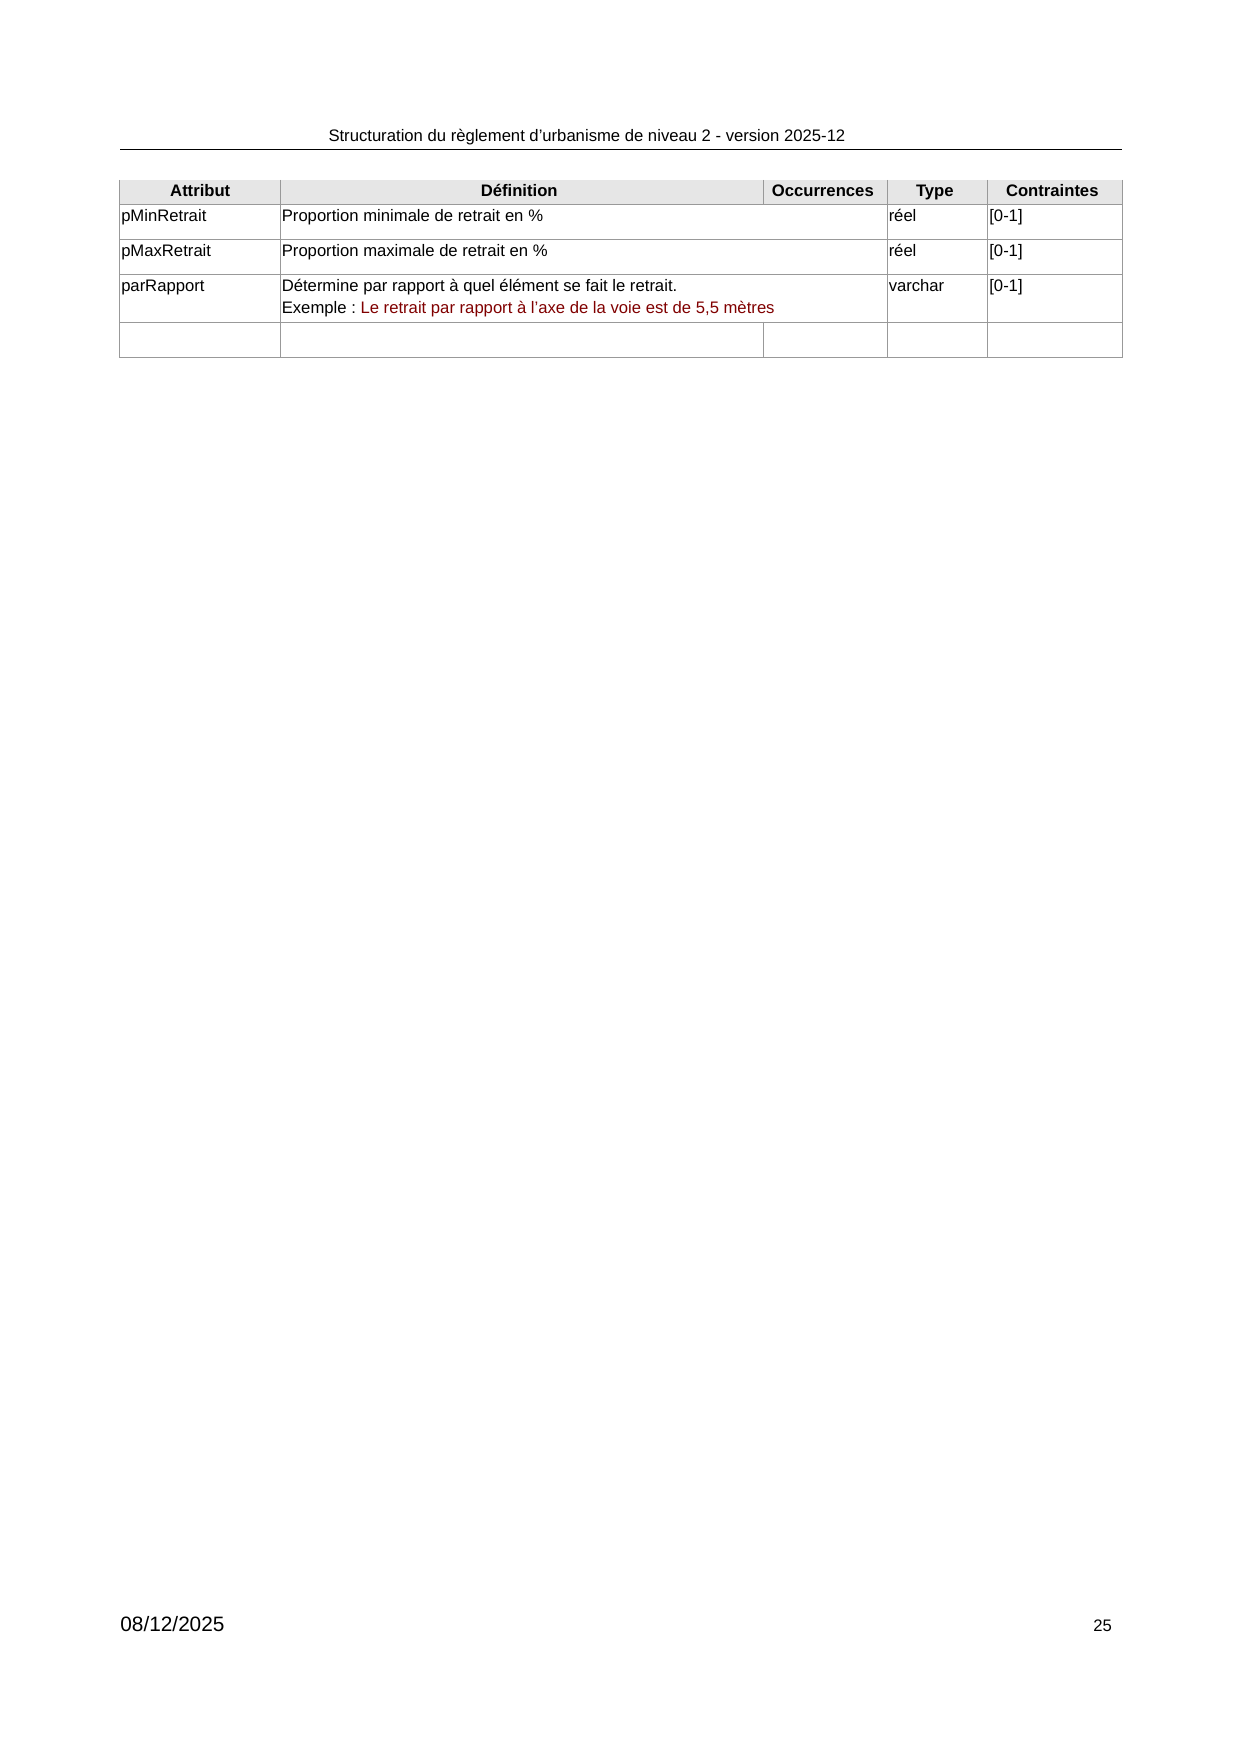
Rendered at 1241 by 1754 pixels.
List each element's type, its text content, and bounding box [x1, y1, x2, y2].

table_cell [888, 323, 987, 357]
table_cell réel [888, 205, 987, 239]
table_header Attribut [120, 180, 280, 204]
table_cell parRapport [120, 275, 280, 322]
table_cell [988, 323, 1122, 357]
table_cell [281, 323, 763, 357]
table_cell réel [888, 240, 987, 274]
table_header Type [888, 180, 987, 204]
table_cell [120, 323, 280, 357]
table_cell ‍pMinRetrait [120, 205, 280, 239]
table_cell [764, 323, 887, 357]
table_cell ‍pMaxRetrait [120, 240, 280, 274]
table_cell [0-1] [988, 240, 1122, 274]
table_header Contraintes [988, 180, 1122, 204]
table_cell varchar [888, 275, 987, 322]
table_cell [0-1] [988, 205, 1122, 239]
table_header Définition [281, 180, 763, 204]
table_cell Proportion minimale de retrait en % [281, 205, 887, 239]
table_cell Détermine par rapport à quel élément se fait le retrait. Exemple : Le retrait par rapport à l’axe de la voie est de 5,5 mètres [281, 275, 887, 322]
table_header Occurrences [764, 180, 887, 204]
table_cell [0-1] [988, 275, 1122, 322]
table_cell Proportion maximale de retrait en % [281, 240, 887, 274]
